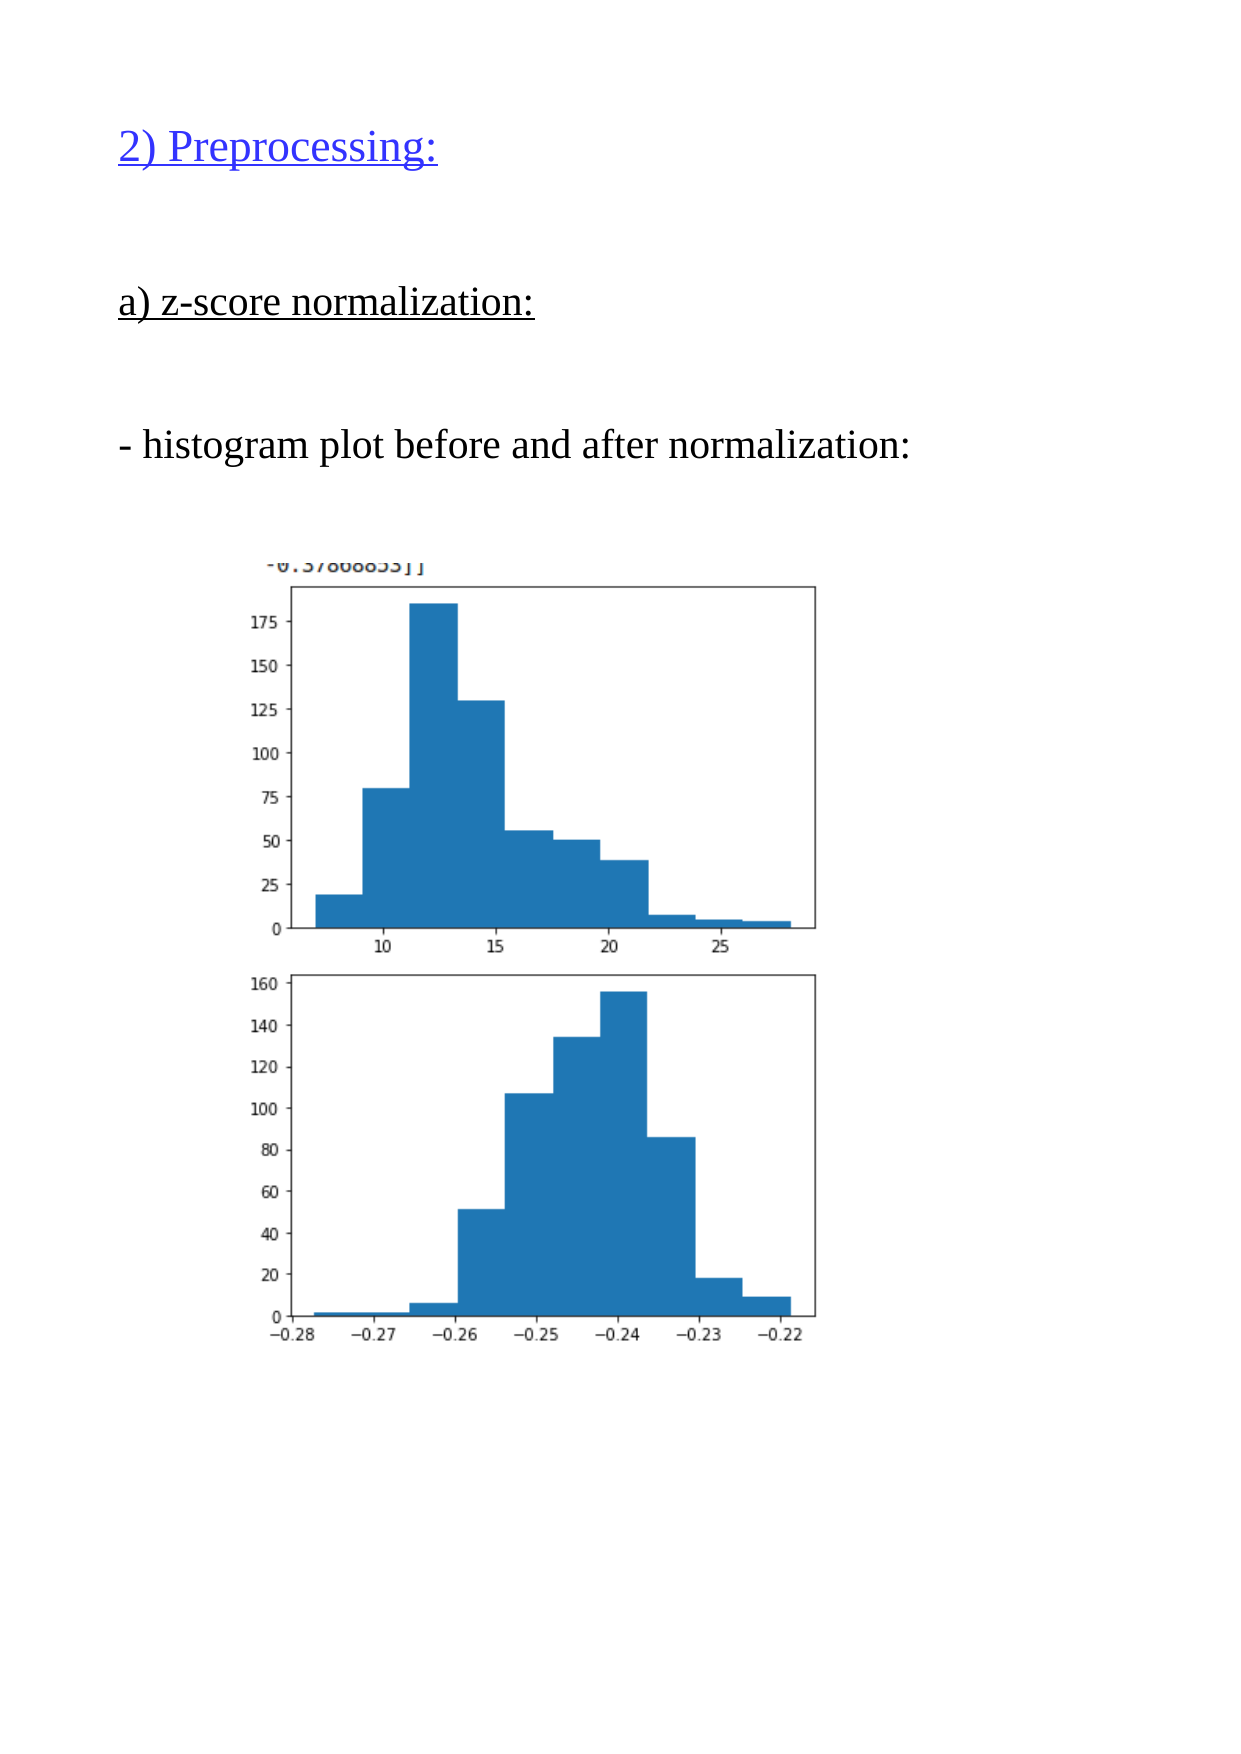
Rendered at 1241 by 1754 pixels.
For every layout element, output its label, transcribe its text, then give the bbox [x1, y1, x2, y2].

text a) z-score normalization: [118, 276, 1122, 324]
picture [222, 563, 1018, 1358]
text 2) Preprocessing: [118, 118, 1122, 171]
text - histogram plot before and after normalization: [118, 420, 1122, 468]
